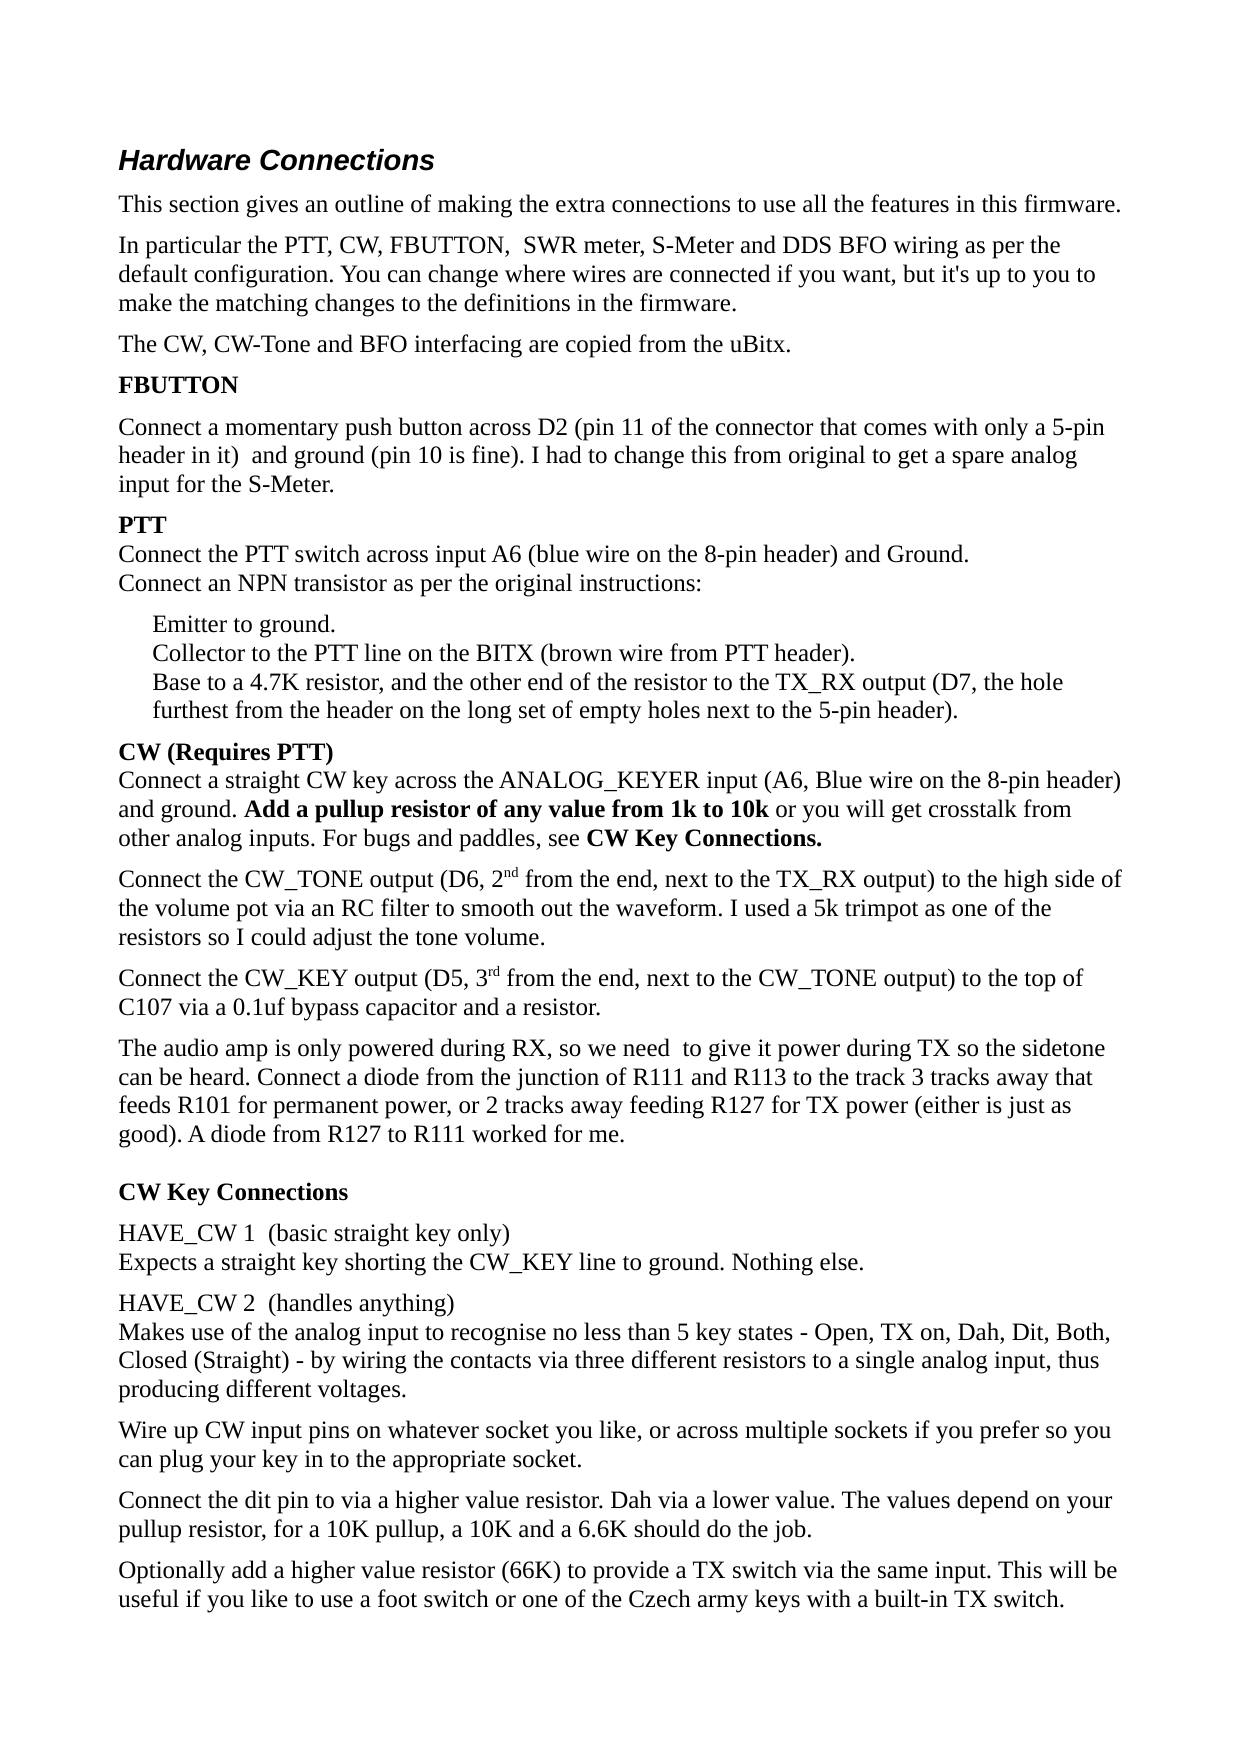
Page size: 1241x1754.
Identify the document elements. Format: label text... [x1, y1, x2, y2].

text Connect the CW_TONE output (D6, 2nd from the end, next to the TX_RX output) to the high side of the volume pot via an RC filter to smooth out the waveform. I used a 5k trimpot as one of the resistors so I could adjust the tone volume. [118, 864, 1122, 950]
text Connect a momentary push button across D2 (pin 11 of the connector that comes with only a 5-pin header in it) and ground (pin 10 is fine). I had to change this from original to get a spare analog input for the S-Meter. [118, 412, 1122, 498]
text HAVE_CW 1 (basic straight key only) Expects a straight key shorting the CW_KEY line to ground. Nothing else. [118, 1218, 1122, 1275]
text In particular the PTT, CW, FBUTTON, SWR meter, S-Meter and DDS BFO wiring as per the default configuration. You can change where wires are connected if you want, but it's up to you to make the matching changes to the definitions in the firmware. [118, 230, 1122, 317]
text CW (Requires PTT) Connect a straight CW key across the ANALOG_KEYER input (A6, Blue wire on the 8-pin header) and ground. Add a pullup resistor of any value from 1k to 10k or you will get crosstalk from other analog inputs. For bugs and paddles, see CW Key Connections. [118, 737, 1122, 852]
text The audio amp is only powered during RX, so we need to give it power during TX so the sidetone can be heard. Connect a diode from the junction of R111 and R113 to the track 3 tracks away that feeds R101 for permanent power, or 2 tracks away feeding R127 for TX power (either is just as good). A diode from R127 to R111 worked for me. CW Key Connections [118, 1033, 1122, 1205]
text The CW, CW-Tone and BFO interfacing are copied from the uBitx. [118, 329, 1122, 358]
text This section gives an outline of making the extra connections to use all the features in this firmware. [118, 189, 1122, 218]
text PTT Connect the PTT switch across input A6 (blue wire on the 8-pin header) and Ground. Connect an NPN transistor as per the original instructions: [118, 510, 1122, 597]
text HAVE_CW 2 (handles anything) Makes use of the analog input to recognise no less than 5 key states - Open, TX on, Dah, Dit, Both, Closed (Straight) - by wiring the contacts via three different resistors to a single analog input, thus producing different voltages. [118, 1288, 1122, 1403]
text Emitter to ground. Collector to the PTT line on the BITX (brown wire from PTT header). Base to a 4.7K resistor, and the other end of the resistor to the TX_RX output (D7, the hole furthest from the header on the long set of empty holes next to the 5-pin header). [152, 609, 1122, 724]
text Optionally add a higher value resistor (66K) to provide a TX switch via the same input. This will be useful if you like to use a foot switch or one of the Czech army keys with a built-in TX switch. [118, 1555, 1122, 1613]
text FBUTTON [118, 370, 1122, 399]
subtitle Hardware Connections [118, 143, 1122, 177]
text Connect the dit pin to via a higher value resistor. Dah via a lower value. The values depend on your pullup resistor, for a 10K pullup, a 10K and a 6.6K should do the job. [118, 1485, 1122, 1543]
text Connect the CW_KEY output (D5, 3rd from the end, next to the CW_TONE output) to the top of C107 via a 0.1uf bypass capacitor and a resistor. [118, 963, 1122, 1020]
text Wire up CW input pins on whatever socket you like, or across multiple sockets if you prefer so you can plug your key in to the appropriate socket. [118, 1415, 1122, 1473]
